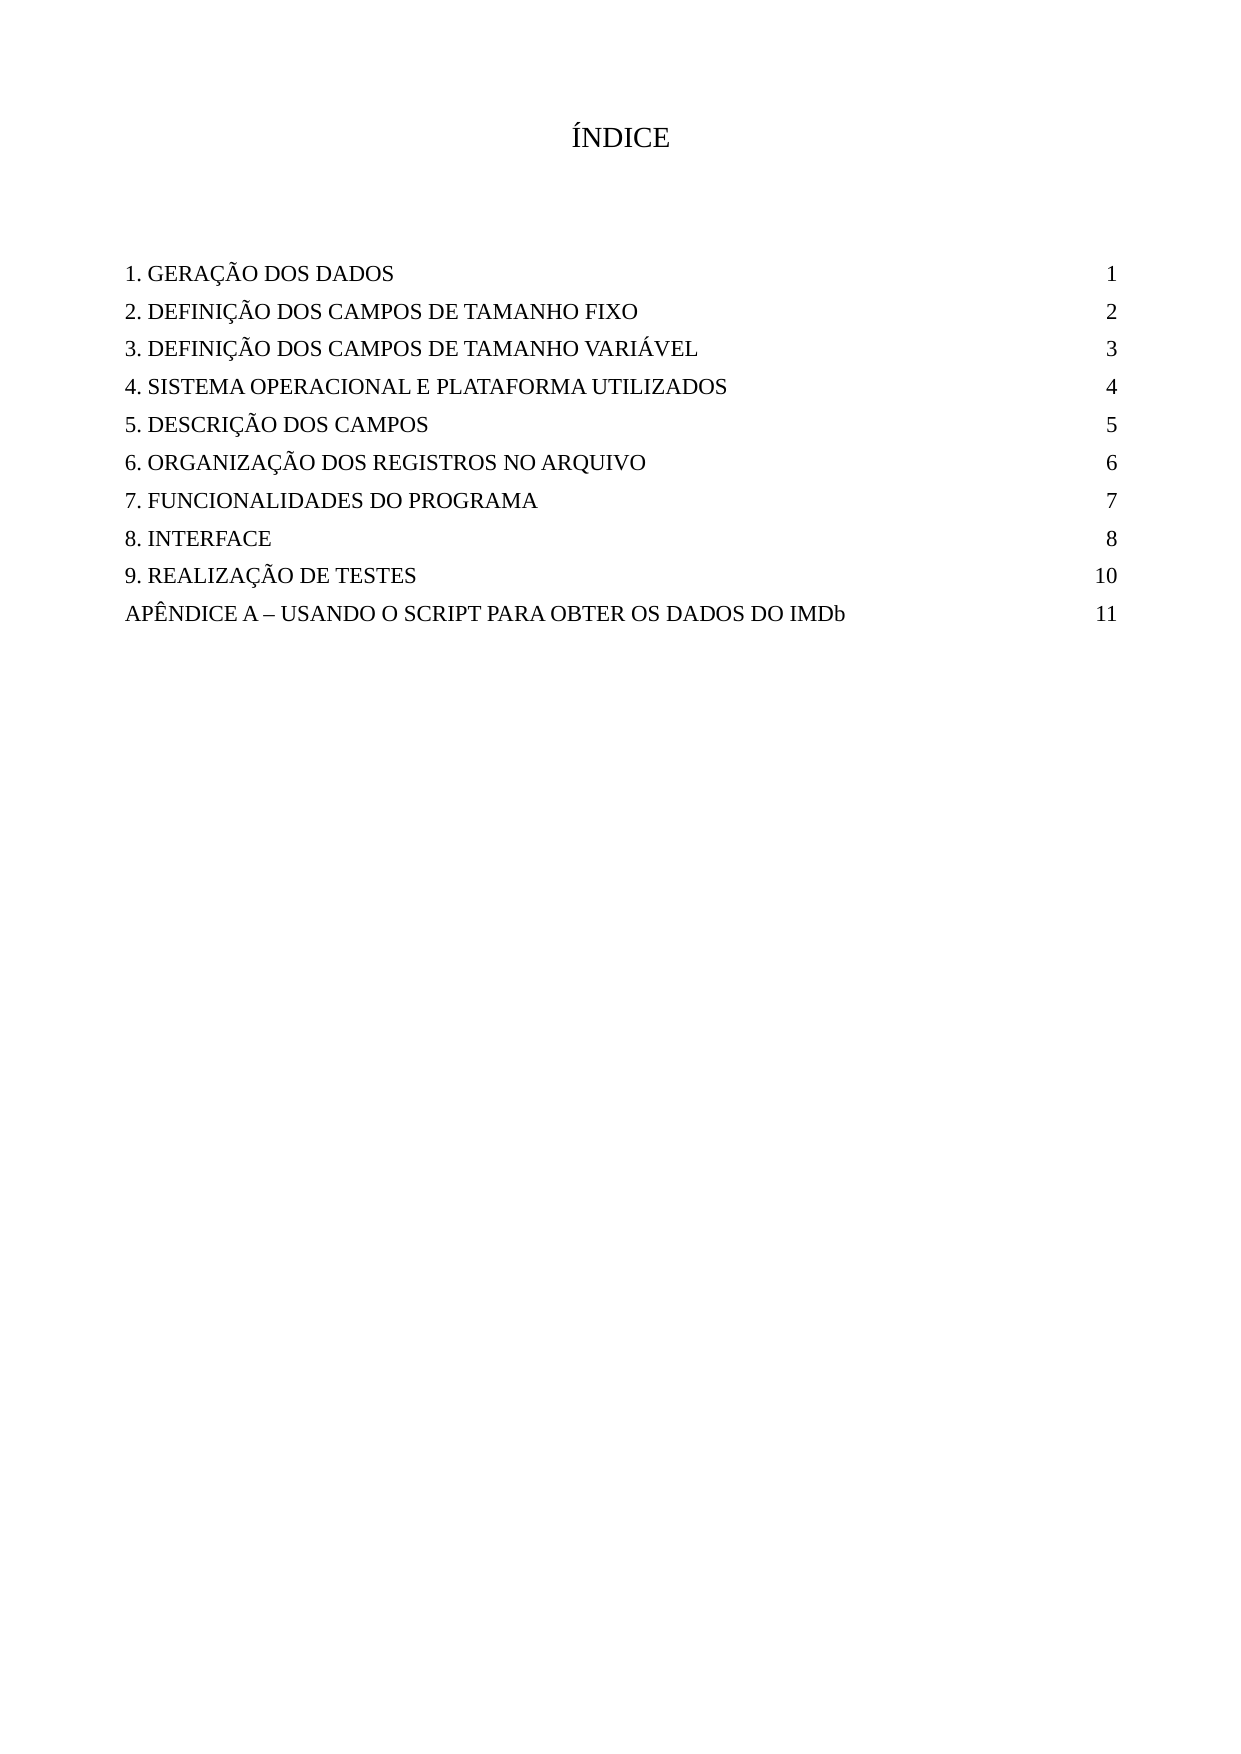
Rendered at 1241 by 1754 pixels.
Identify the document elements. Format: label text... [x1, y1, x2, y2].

table_cell 3. DEFINIÇÃO DOS CAMPOS DE TAMANHO VARIÁVEL [119, 330, 1047, 368]
table_cell 5. DESCRIÇÃO DOS CAMPOS [119, 405, 1047, 443]
table_cell 5 [1047, 405, 1123, 443]
table_cell 2 [1047, 292, 1123, 330]
table_header 1. GERAÇÃO DOS DADOS [119, 254, 1047, 292]
table_cell 4. SISTEMA OPERACIONAL E PLATAFORMA UTILIZADOS [119, 368, 1047, 405]
table_cell 11 [1047, 595, 1123, 632]
table_cell 6. ORGANIZAÇÃO DOS REGISTROS NO ARQUIVO [119, 443, 1047, 481]
text ÍNDICE [120, 120, 1122, 153]
table_header 1 [1047, 254, 1123, 292]
table_cell 9. REALIZAÇÃO DE TESTES [119, 557, 1047, 594]
table_cell 8. INTERFACE [119, 519, 1047, 557]
table_cell 2. DEFINIÇÃO DOS CAMPOS DE TAMANHO FIXO [119, 292, 1047, 330]
table_cell 7. FUNCIONALIDADES DO PROGRAMA [119, 481, 1047, 519]
table_cell 6 [1047, 443, 1123, 481]
table_cell 4 [1047, 368, 1123, 405]
table_cell APÊNDICE A – USANDO O SCRIPT PARA OBTER OS DADOS DO IMDb [119, 595, 1047, 632]
table_cell 8 [1047, 519, 1123, 557]
table_cell 10 [1047, 557, 1123, 594]
table_cell 7 [1047, 481, 1123, 519]
table_cell 3 [1047, 330, 1123, 368]
